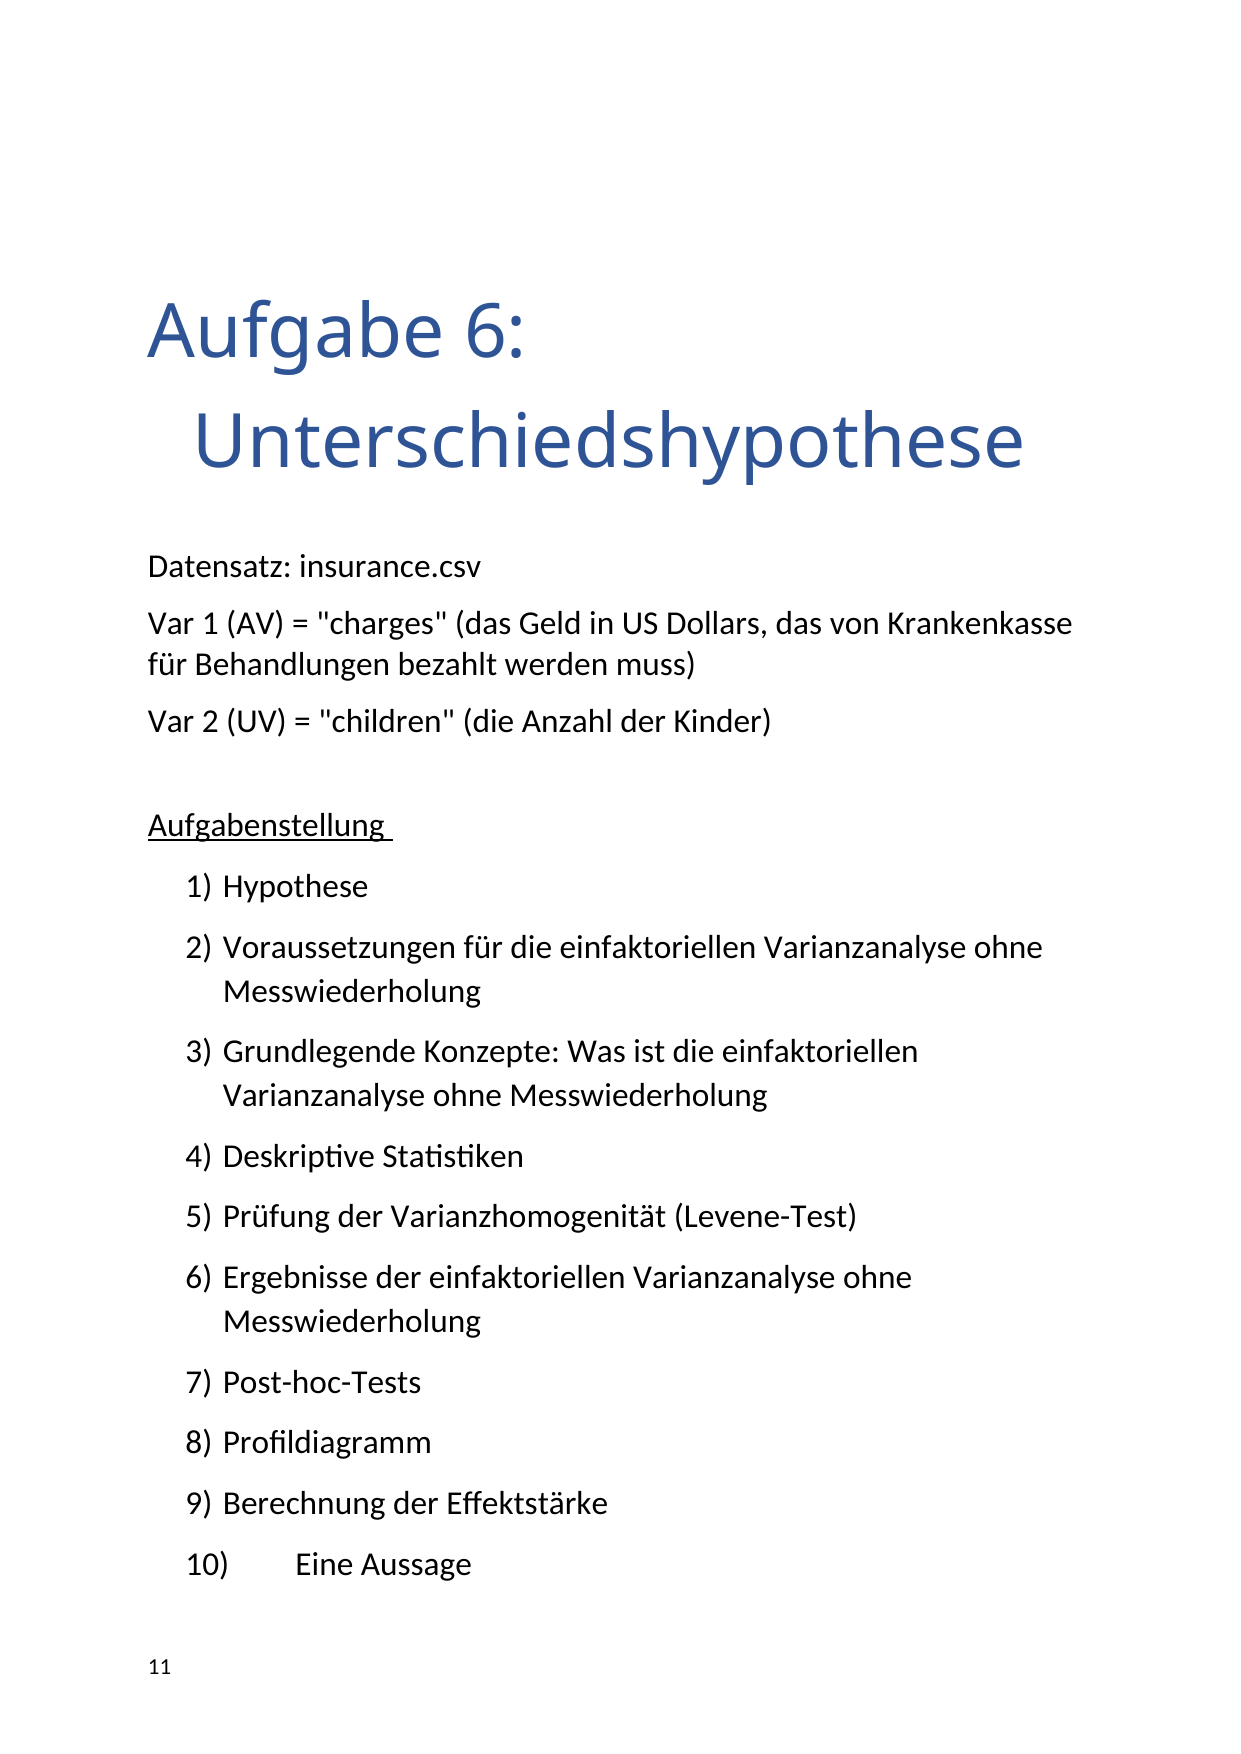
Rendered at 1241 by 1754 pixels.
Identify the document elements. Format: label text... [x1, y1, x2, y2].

text Datensatz: insurance.csv [148, 545, 1093, 585]
text Var 2 (UV) = "children" (die Anzahl der Kinder) [148, 700, 1093, 741]
text Var 1 (AV) = "charges" (das Geld in US Dollars, das von Krankenkasse für Behandlungen bezahlt werden muss) [148, 602, 1093, 683]
list Voraussetzungen für die einfaktoriellen Varianzanalyse ohne Messwiederholung [185, 926, 1093, 1010]
list Profildiagramm [185, 1421, 1093, 1462]
list Prüfung der Varianzhomogenität (Levene-Test) [185, 1196, 1093, 1236]
list Grundlegende Konzepte: Was ist die einfaktoriellen Varianzanalyse ohne Messwiederholung [185, 1030, 1093, 1115]
list Hypothese [185, 865, 1093, 906]
list Ergebnisse der einfaktoriellen Varianzanalyse ohne Messwiederholung [185, 1256, 1093, 1341]
text Aufgabenstellung [148, 804, 1093, 845]
subtitle Aufgabe 6: Unterschiedshypothese [148, 277, 1093, 490]
list Berechnung der Effektstärke [185, 1482, 1093, 1523]
list Post-hoc-Tests [185, 1361, 1093, 1401]
list Eine Aussage [185, 1543, 1093, 1583]
list Deskriptive Statistiken [185, 1135, 1093, 1176]
